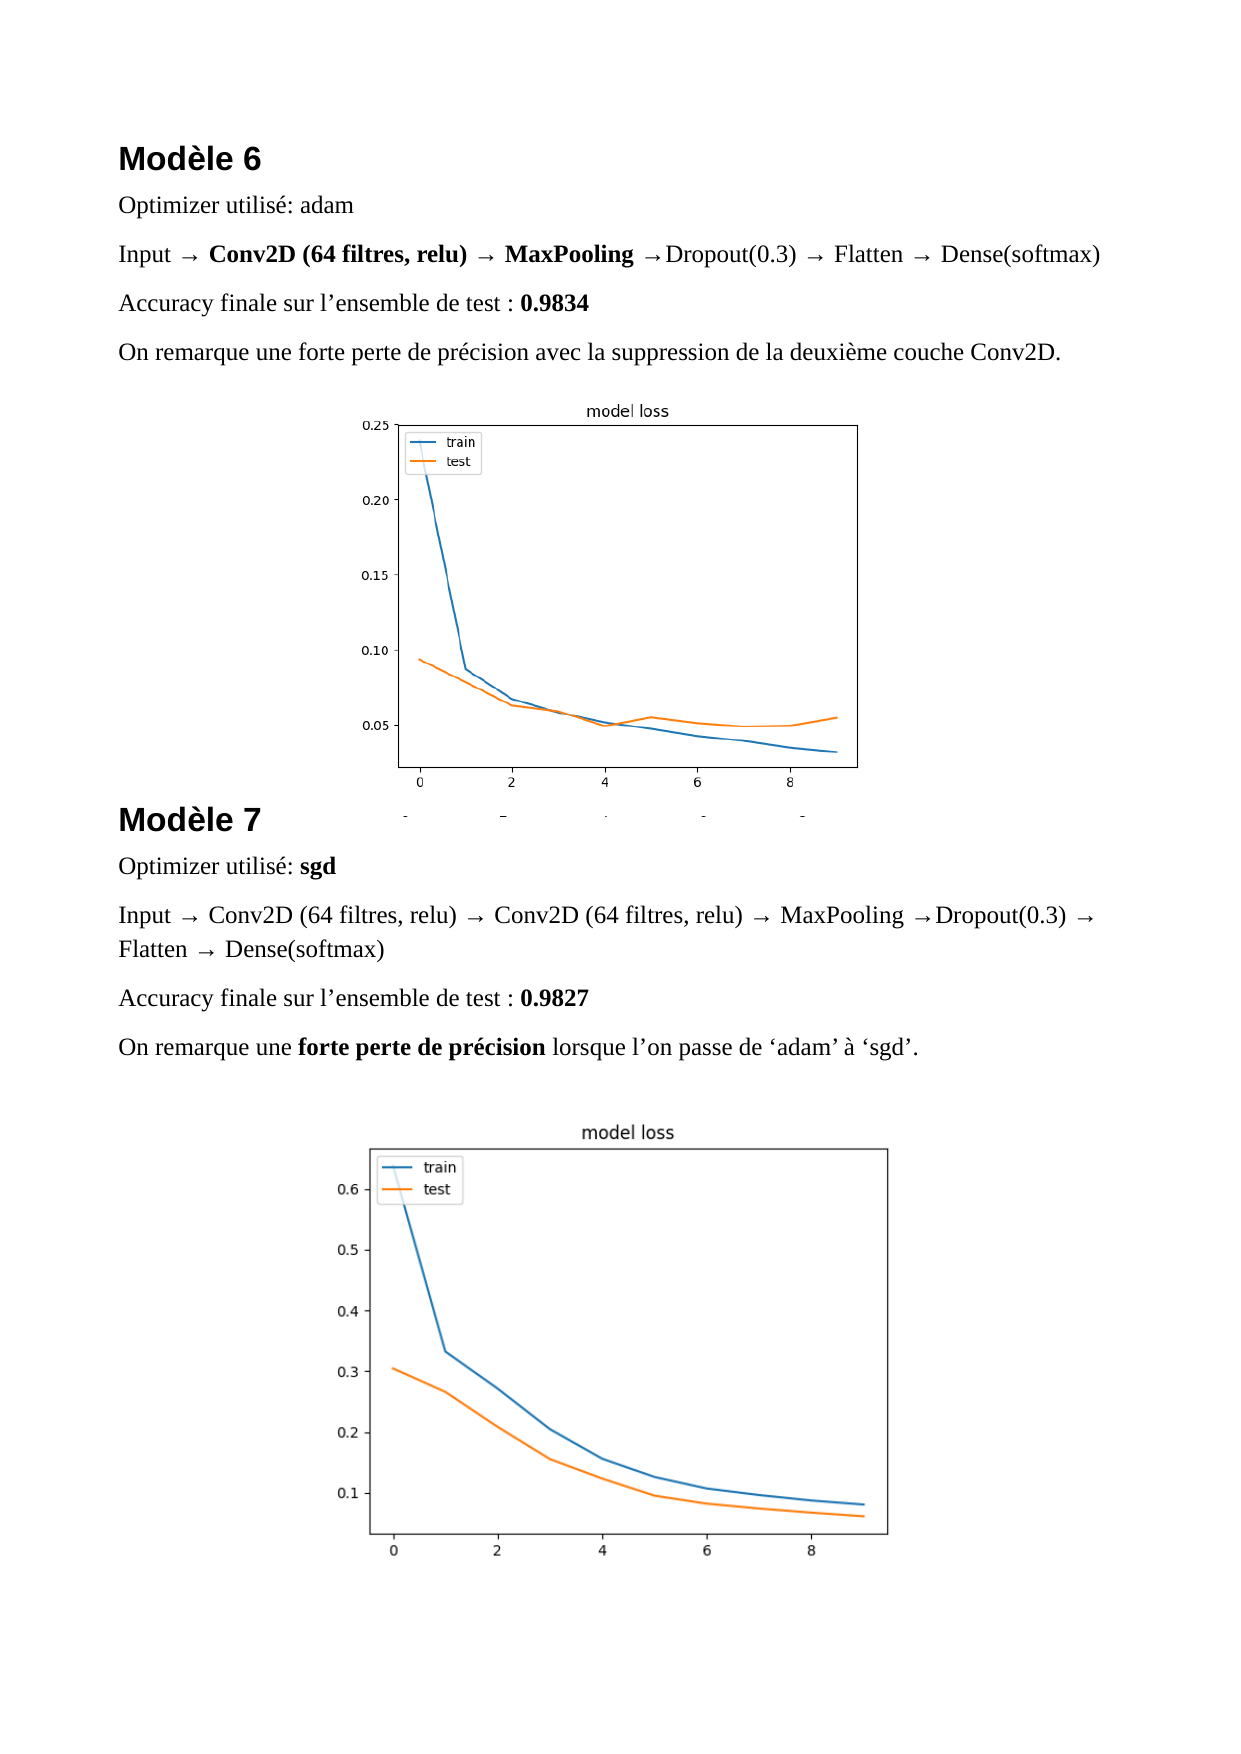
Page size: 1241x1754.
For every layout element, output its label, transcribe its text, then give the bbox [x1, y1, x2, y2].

text Optimizer utilisé: adam [118, 190, 1122, 219]
text On remarque une forte perte de précision lorsque l’on passe de ‘adam’ à ‘sgd’. [118, 1032, 1122, 1061]
text On remarque une forte perte de précision avec la suppression de la deuxième couche Conv2D. [118, 337, 1122, 366]
subtitle Modèle 6 [118, 139, 1122, 178]
text Accuracy finale sur l’ensemble de test : 0.9827 [118, 983, 1122, 1012]
text Optimizer utilisé: sgd [118, 851, 1122, 879]
text Input → Conv2D (64 filtres, relu) → Conv2D (64 filtres, relu) → MaxPooling →Dropout(0.3) → Flatten → Dense(softmax) [118, 900, 1122, 963]
picture [286, 1088, 954, 1589]
text Accuracy finale sur l’ensemble de test : 0.9834 [118, 288, 1122, 317]
subtitle Modèle 7 [118, 800, 302, 838]
subtitle [938, 800, 1122, 838]
picture [302, 372, 938, 848]
text Input → Conv2D (64 filtres, relu) → MaxPooling →Dropout(0.3) → Flatten → Dense(softmax) [118, 239, 1122, 268]
